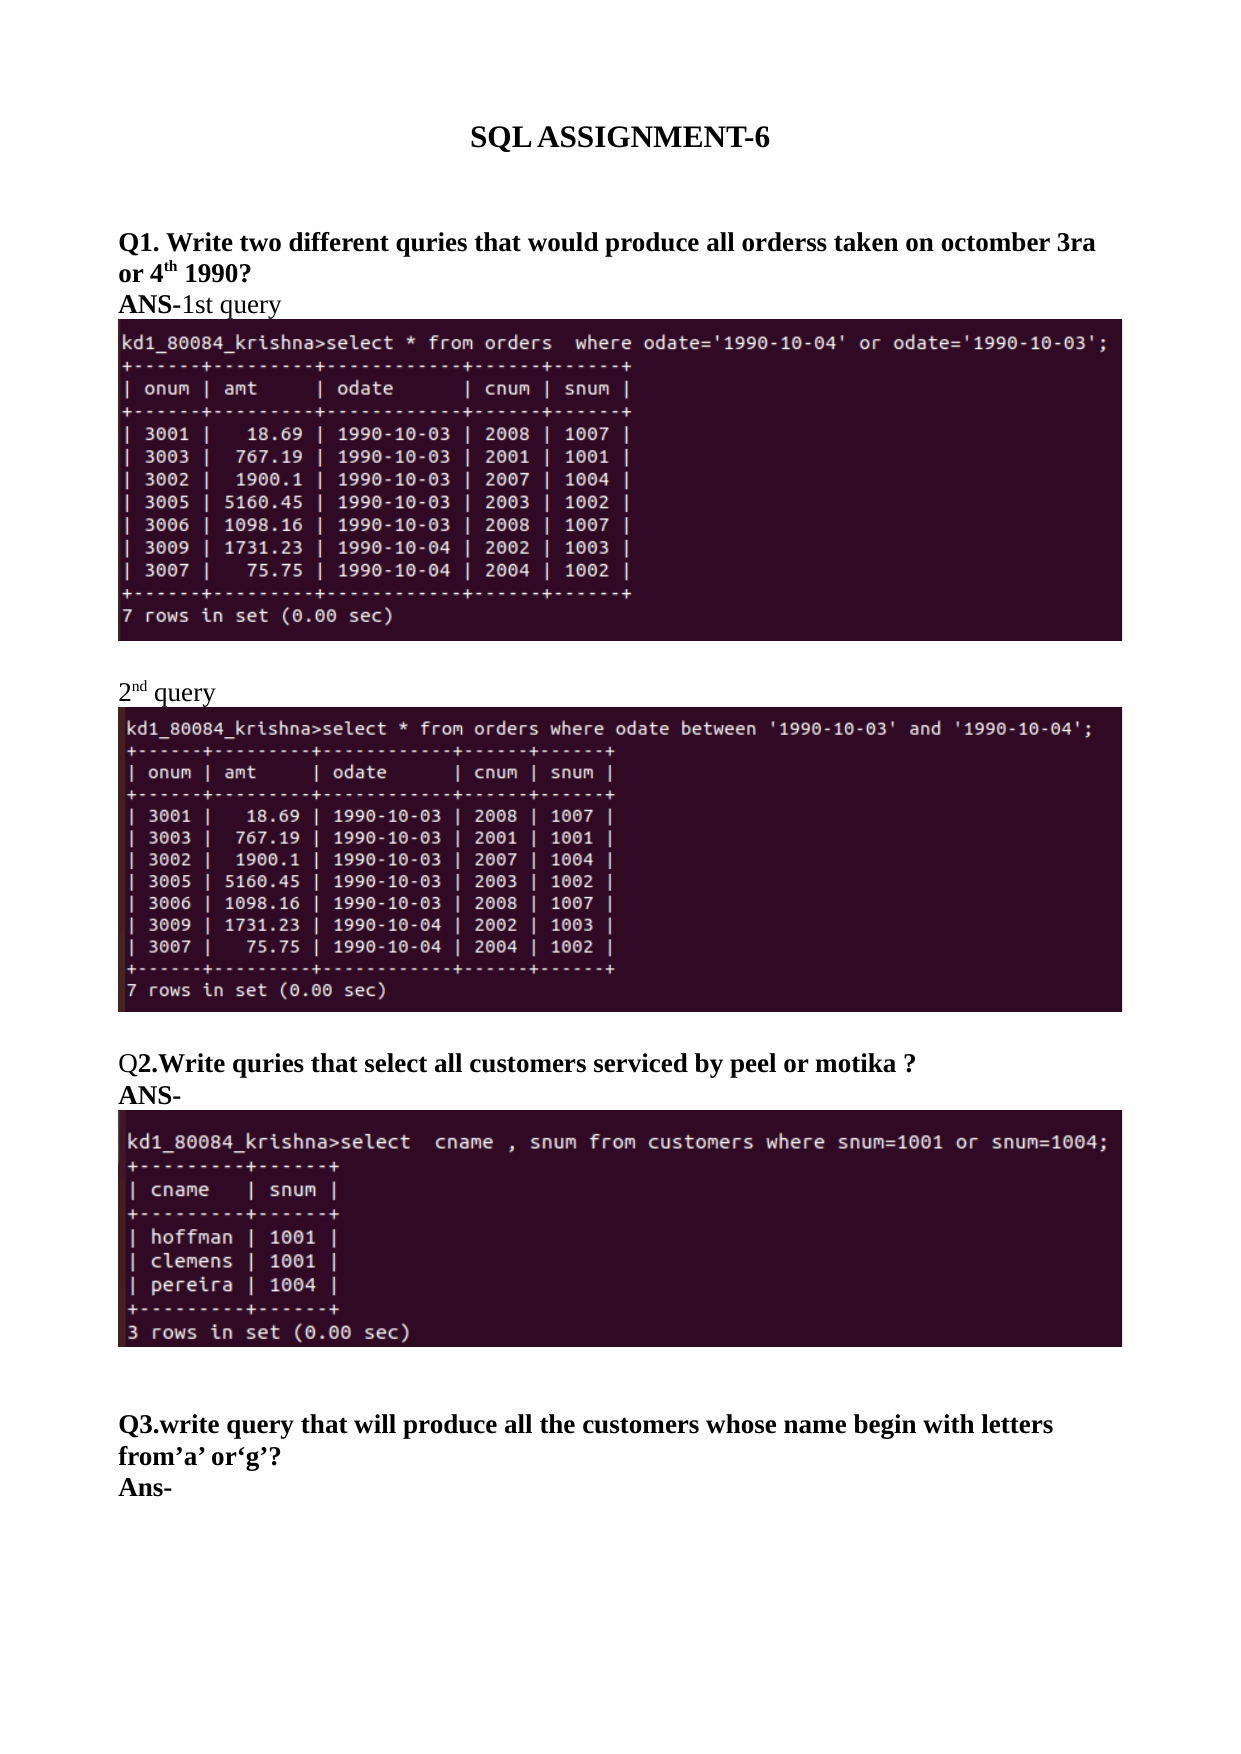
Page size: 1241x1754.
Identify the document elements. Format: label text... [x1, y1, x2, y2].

text ANS- [118, 1079, 1122, 1110]
picture [118, 1110, 1123, 1347]
text Ans- [118, 1471, 1122, 1502]
text Q3.write query that will produce all the customers whose name begin with letters from’a’ or‘g’? [118, 1409, 1122, 1471]
text 2nd query [118, 676, 1122, 707]
picture [118, 707, 1123, 1012]
picture [118, 319, 1123, 641]
text Q2.Write quries that select all customers serviced by peel or motika ? [118, 1048, 1122, 1079]
text ANS-1st query [118, 288, 1122, 319]
text SQL ASSIGNMENT-6 [118, 118, 1122, 154]
text Q1. Write two different quries that would produce all orderss taken on octomber 3ra or 4th 1990? [118, 226, 1122, 288]
